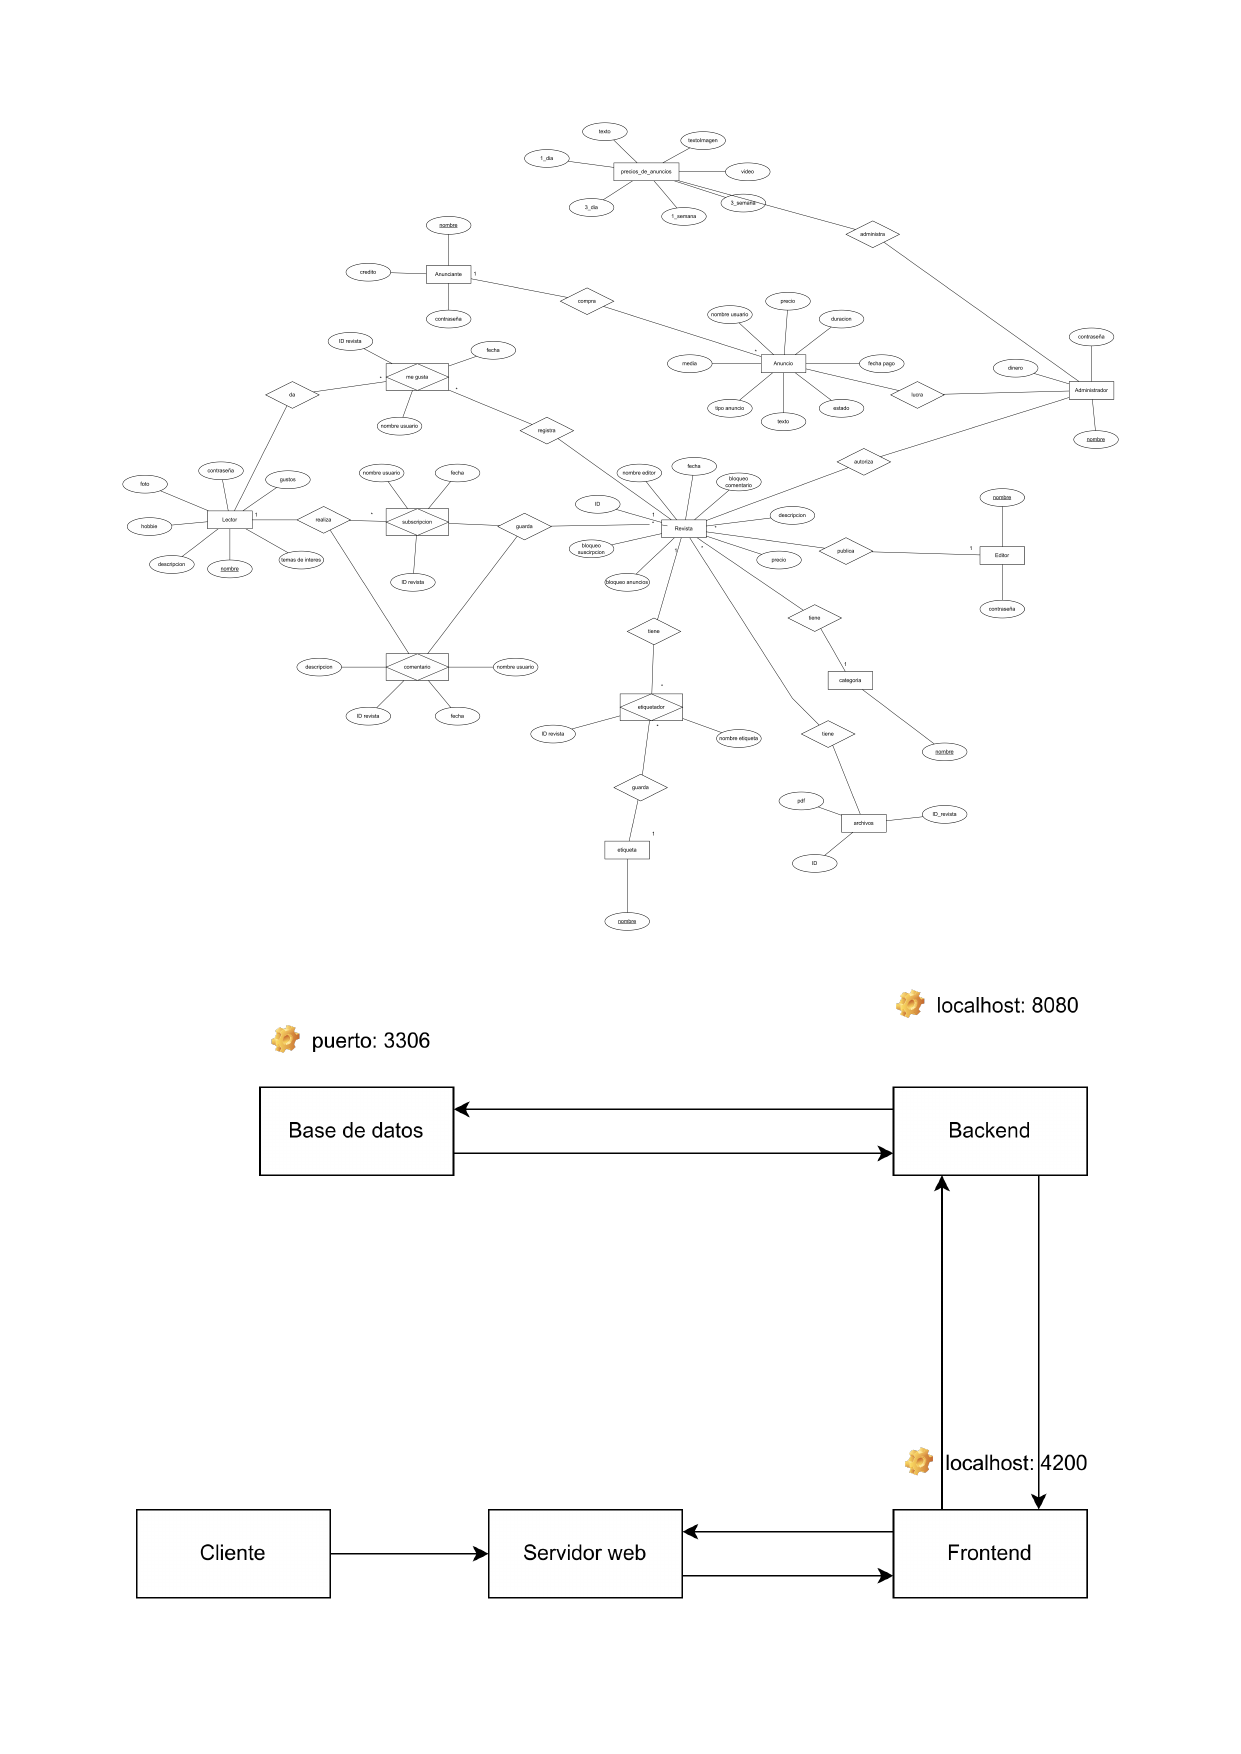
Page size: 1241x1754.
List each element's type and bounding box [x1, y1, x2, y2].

picture [118, 118, 1123, 935]
picture [118, 963, 1123, 1616]
